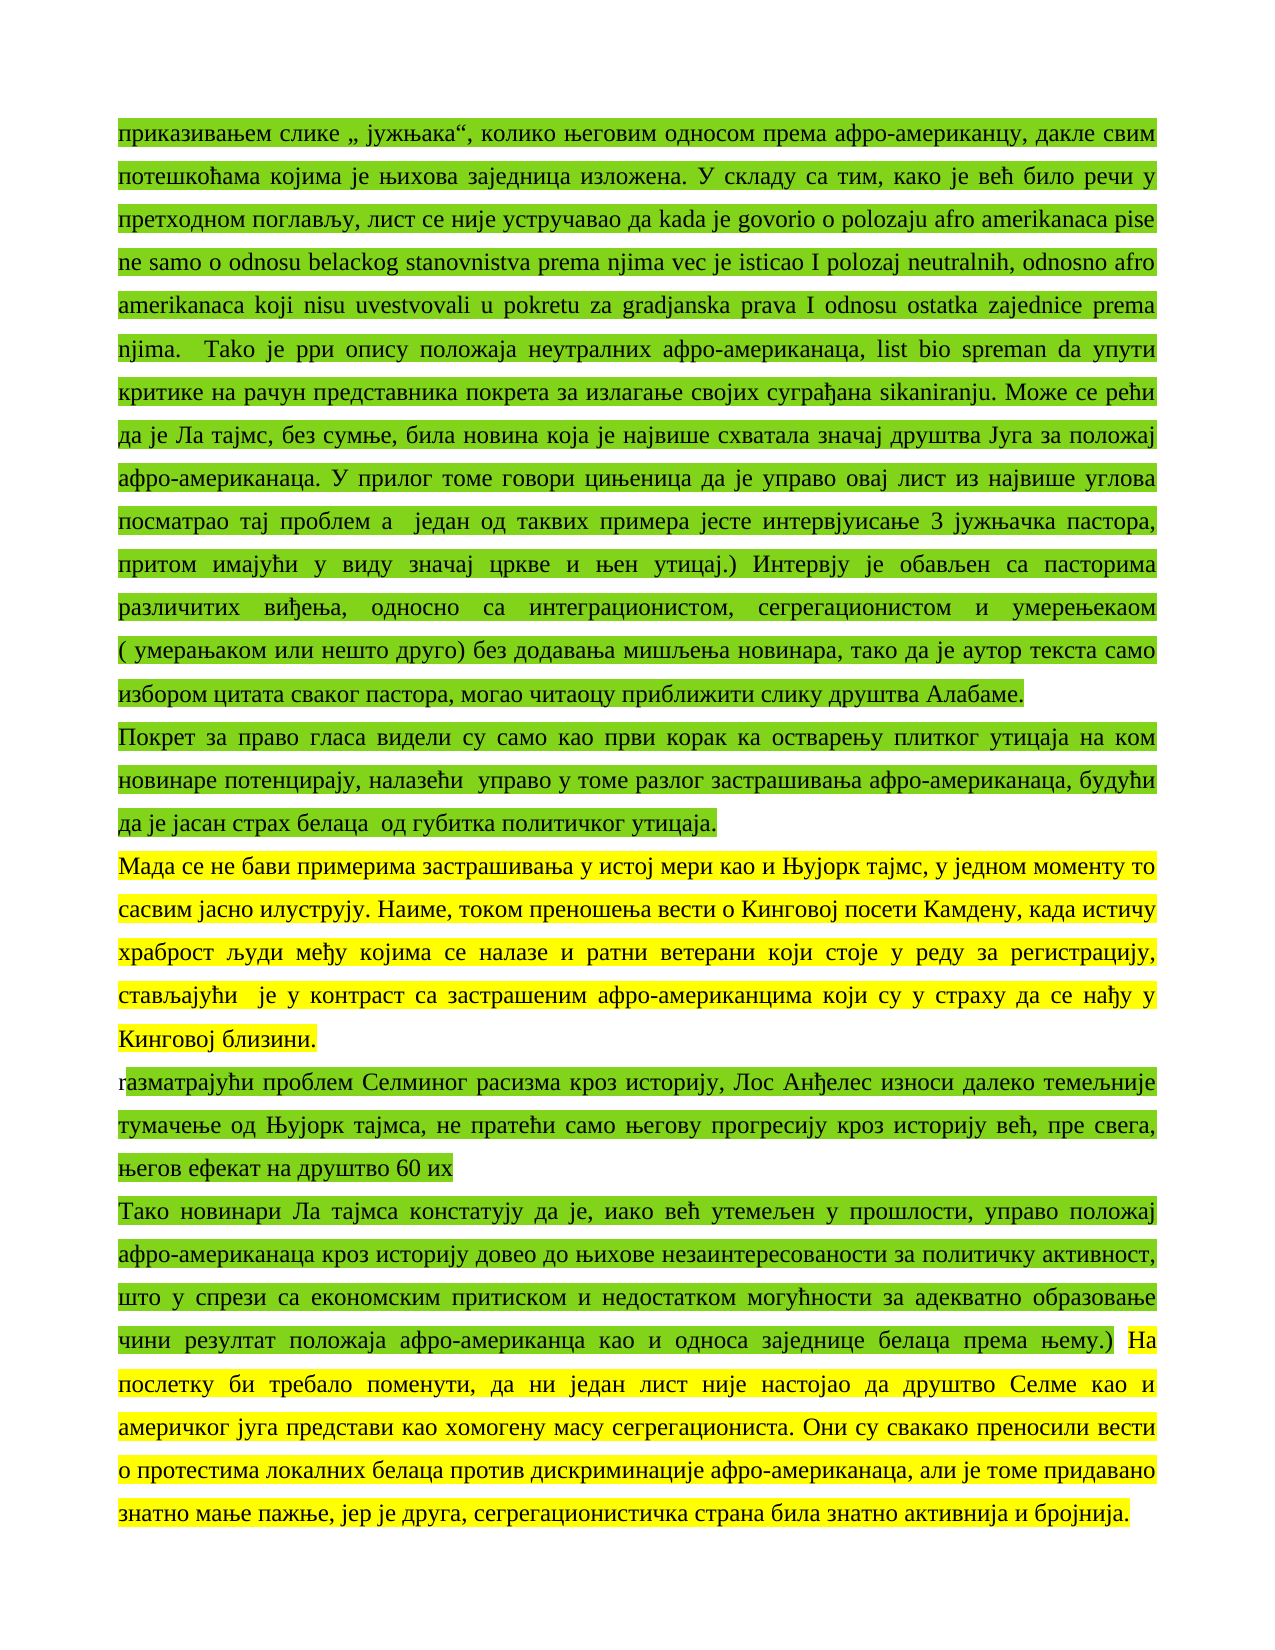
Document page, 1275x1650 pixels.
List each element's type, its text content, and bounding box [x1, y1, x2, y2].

text Мада се не бави примерима застрашивања у истој мери као и Њујорк тајмс, у једном моменту то сасвим јасно илуструју. Наиме, током преношења вести о Кинговој посети Камдену, када истичу храброст људи међу којима се налазе и ратни ветерани који стоје у реду за регистрацију, стављајући је у контраст са застрашеним афро-американцима који су у страху да се нађу у Кинговој близини. [118, 851, 1157, 1052]
text приказивањем слике „ јужњака“, колико његовим односом према афро-американцу, дакле свим потешкоћама којима је њихова заједница изложена. У складу са тим, како је већ било речи у претходном поглављу, лист се није устручавао да kada je govorio o polozaju afro amerikanaca pise ne samo o odnosu belackog stanovnistva prema njima vec je isticao I polozaj neutralnih, odnosno afro amerikanaca koji nisu uvestvovali u pokretu za gradjanska prava I odnosu ostatka zajednice prema njima. Tako je pри опису положаја неутралних афро-американаца, list bio spreman da упути критике на рачун представника покрета за излагање својих суграђана sikaniranju. Може се рећи да је Ла тајмс, без сумње, била новина која је највише схватала значај друштва Југа за положај афро-американаца. У прилог томе говори цињеница да је управо овај лист из највише углова посматрао тај проблем а један од таквих примера јесте интервјуисање 3 јужњачка пастора, притом имајући у виду значај цркве и њен утицај.) Интервју је обављен са пасторима различитих виђења, односно са интеграционистом, сегрегационистом и умерењекаом ( умерањаком или нешто друго) без додавања мишљења новинара, тако да је аутор текста само избором цитата сваког пастора, могао читаоцу приближити слику друштва Алабаме. [118, 118, 1157, 707]
text Тако новинари Ла тајмса констатују да је, иако већ утемељен у прошлости, управо положај афро-американаца кроз историју довео до њихове незаинтересованости за политичку активност, што у спрези са економским притиском и недостатком могућности за адекватно образовање чини резултат положаја афро-американца као и односа заједнице белаца према њему.) На послетку би требало поменути, да ни један лист није настојао да друштво Селме као и америчког југа представи као хомогену масу сегрегациониста. Они су свакако преносили вести о протестима локалних белаца против дискриминације афро-американаца, али је томе придавано знатно мање пажње, јер је друга, сегрегационистичка страна била знатно активнија и бројнија. [118, 1196, 1157, 1527]
text Покрет за право гласа видели су само као први корак ка остварењу плитког утицаја на ком новинаре потенцирају, налазећи управо у томе разлог застрашивања афро-американаца, будући да је јасан страх белаца од губитка политичког утицаја. [118, 722, 1157, 837]
text rазматрајући проблем Селминог расизма кроз историју, Лос Анђелес износи далеко темељније тумачење од Њујорк тајмса, не пратећи само његову прогресију кроз историју већ, пре свега, његов ефекат на друштво 60 их [118, 1067, 1157, 1182]
